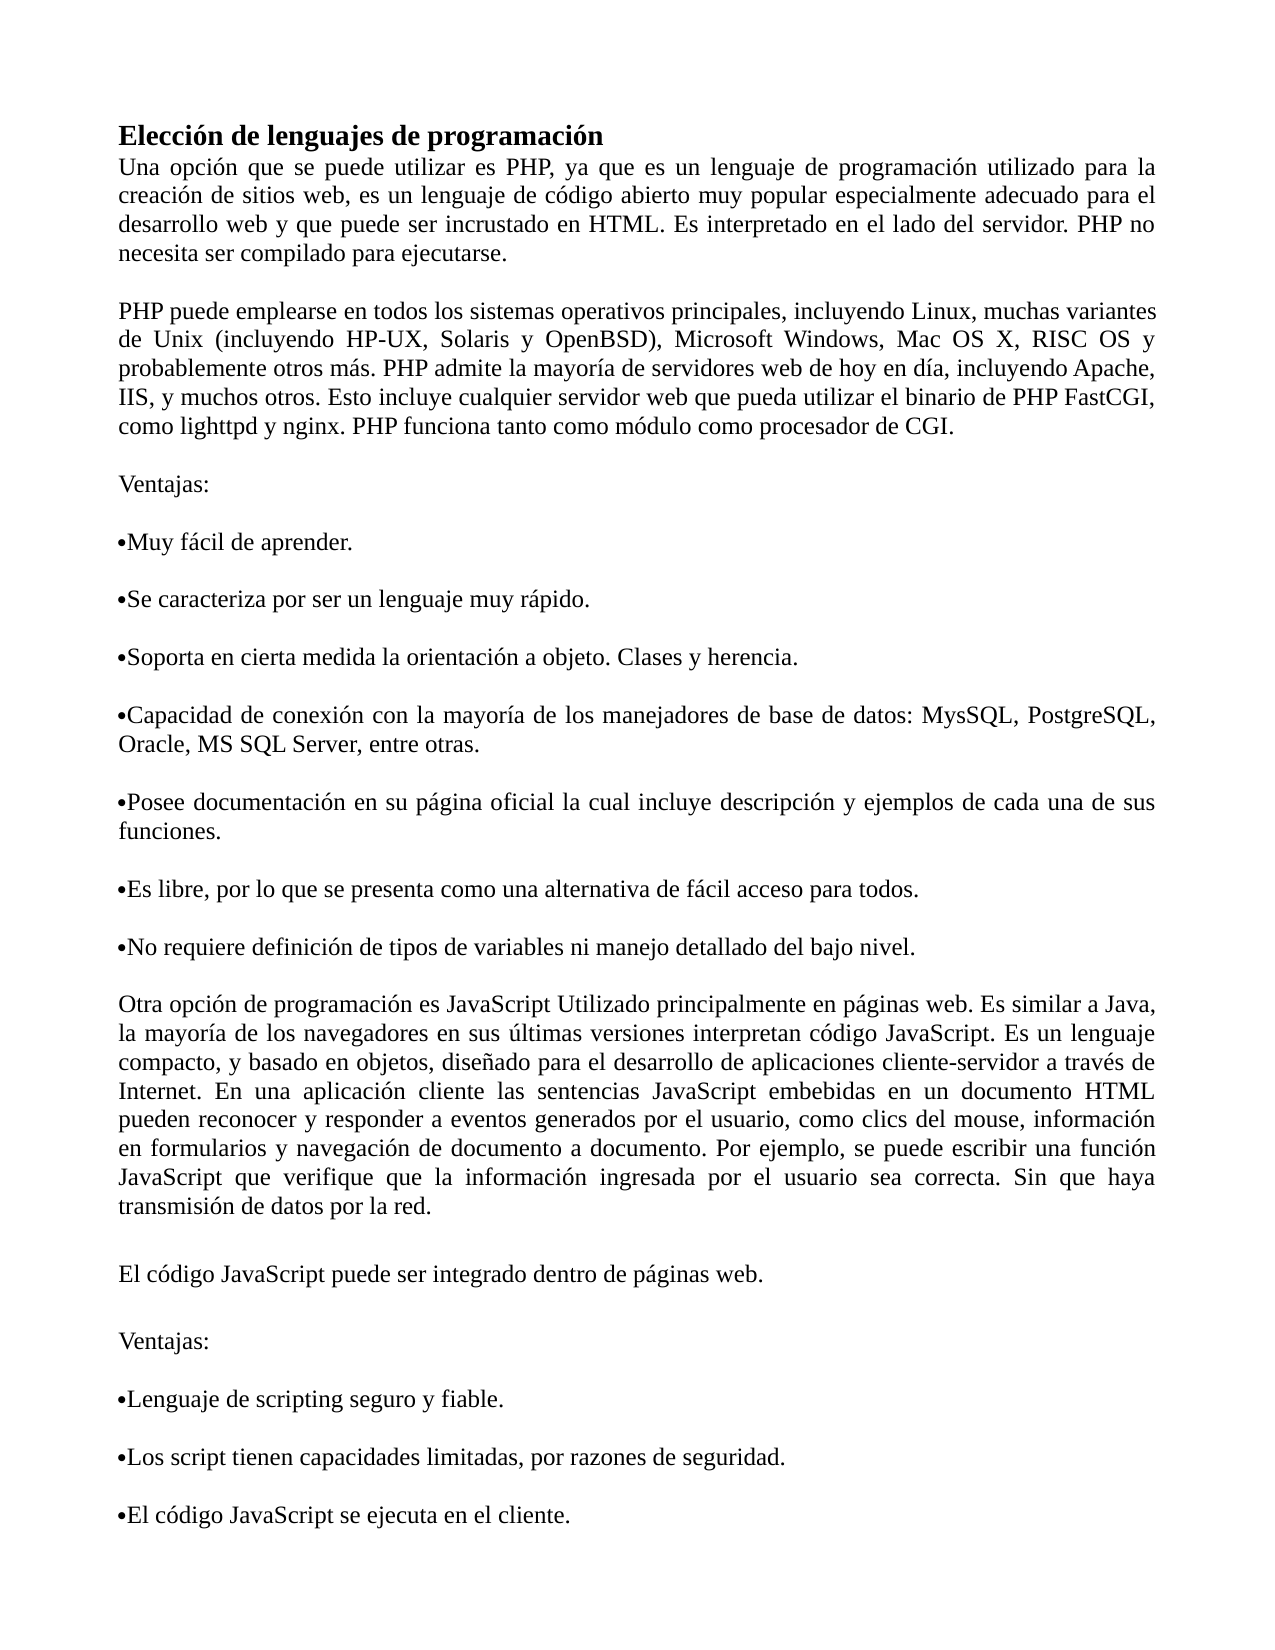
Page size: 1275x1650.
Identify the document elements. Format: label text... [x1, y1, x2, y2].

list Posee documentación en su página oficial la cual incluye descripción y ejemplos de cada una de sus funciones. [118, 787, 1157, 844]
text Una opción que se puede utilizar es PHP, ya que es un lenguaje de programación utilizado para la creación de sitios web, es un lenguaje de código abierto muy popular especialmente adecuado para el desarrollo web y que puede ser incrustado en HTML. Es interpretado en el lado del servidor. PHP no necesita ser compilado para ejecutarse. [118, 152, 1157, 267]
list El código JavaScript se ejecuta en el cliente. [118, 1500, 1157, 1529]
text Ventajas: [118, 469, 1157, 497]
text El código JavaScript puede ser integrado dentro de páginas web. [118, 1259, 1157, 1287]
text Ventajas: [118, 1326, 1157, 1355]
list No requiere definición de tipos de variables ni manejo detallado del bajo nivel. [118, 932, 1157, 960]
text PHP puede emplearse en todos los sistemas operativos principales, incluyendo Linux, muchas variantes de Unix (incluyendo HP-UX, Solaris y OpenBSD), Microsoft Windows, Mac OS X, RISC OS y probablemente otros más. PHP admite la mayoría de servidores web de hoy en día, incluyendo Apache, IIS, y muchos otros. Esto incluye cualquier servidor web que pueda utilizar el binario de PHP FastCGI, como lighttpd y nginx. PHP funciona tanto como módulo como procesador de CGI. [118, 296, 1157, 439]
list Se caracteriza por ser un lenguaje muy rápido. [118, 584, 1157, 613]
list Muy fácil de aprender. [118, 527, 1157, 555]
list Soporta en cierta medida la orientación a objeto. Clases y herencia. [118, 642, 1157, 671]
list Capacidad de conexión con la mayoría de los manejadores de base de datos: MysSQL, PostgreSQL, Oracle, MS SQL Server, entre otras. [118, 700, 1157, 758]
list Es libre, por lo que se presenta como una alternativa de fácil acceso para todos. [118, 874, 1157, 902]
text Elección de lenguajes de programación [118, 118, 1157, 152]
text Otra opción de programación es JavaScript Utilizado principalmente en páginas web. Es similar a Java, la mayoría de los navegadores en sus últimas versiones interpretan código JavaScript. Es un lenguaje compacto, y basado en objetos, diseñado para el desarrollo de aplicaciones cliente-servidor a través de Internet. En una aplicación cliente las sentencias JavaScript embebidas en un documento HTML pueden reconocer y responder a eventos generados por el usuario, como clics del mouse, información en formularios y navegación de documento a documento. Por ejemplo, se puede escribir una función JavaScript que verifique que la información ingresada por el usuario sea correcta. Sin que haya transmisión de datos por la red. [118, 989, 1157, 1219]
list Lenguaje de scripting seguro y fiable. [118, 1384, 1157, 1413]
list Los script tienen capacidades limitadas, por razones de seguridad. [118, 1442, 1157, 1471]
